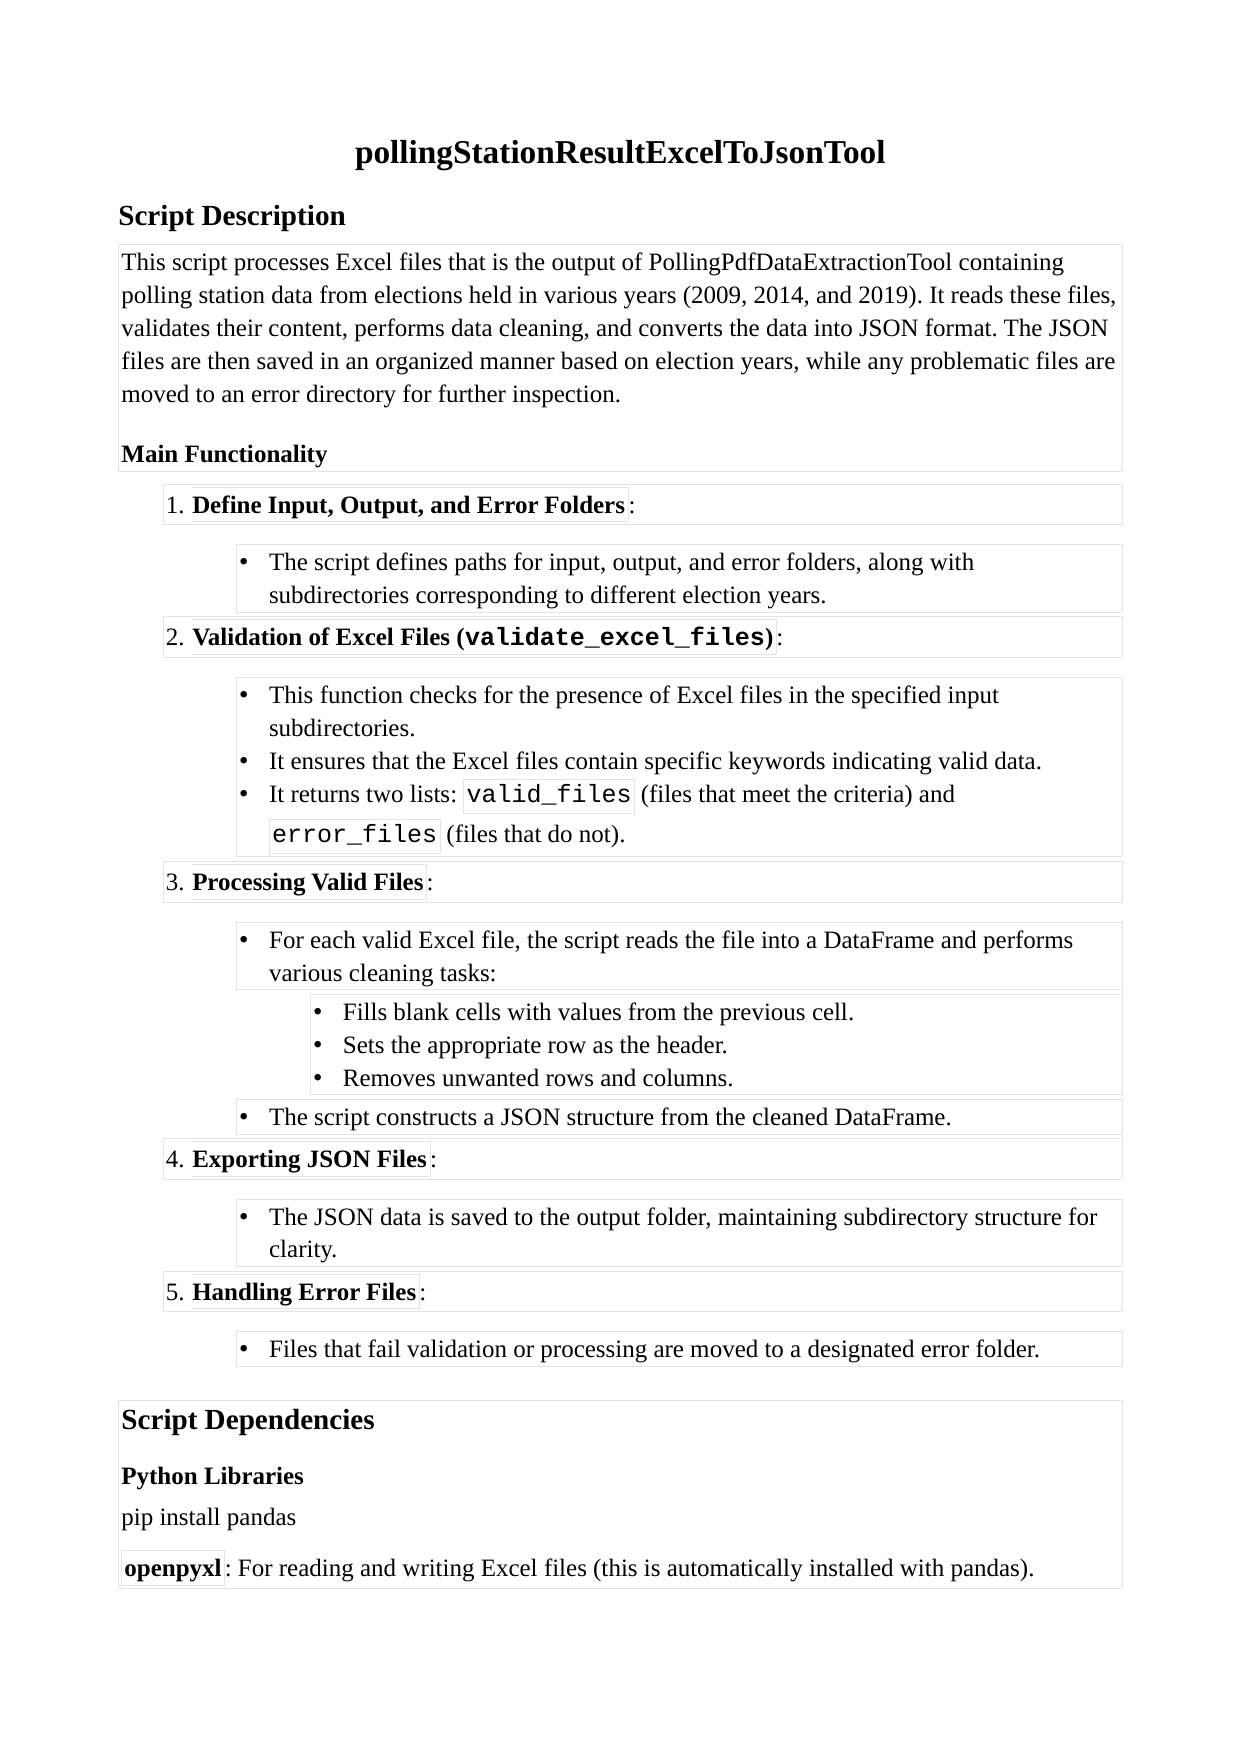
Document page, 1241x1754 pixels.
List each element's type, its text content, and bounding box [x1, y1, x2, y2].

list The script constructs a JSON structure from the cleaned DataFrame. [237, 1100, 1122, 1134]
list The JSON data is saved to the output folder, maintaining subdirectory structure for clarity. [237, 1200, 1122, 1266]
list Processing Valid Files: [164, 862, 1122, 902]
subtitle Python Libraries [119, 1458, 1122, 1490]
list Validation of Excel Files (validate_excel_files): [164, 617, 1122, 657]
list Define Input, Output, and Error Folders: [164, 485, 1122, 524]
list Exporting JSON Files: [164, 1139, 1122, 1179]
subtitle Script Description [118, 198, 1122, 232]
text openpyxl: For reading and writing Excel files (this is automatically installed with pandas). [119, 1547, 1122, 1588]
text pip install pandas [119, 1499, 1122, 1531]
list The script defines paths for input, output, and error folders, along with subdirectories corresponding to different election years. [237, 545, 1122, 612]
subtitle pollingStationResultExcelToJsonTool [118, 133, 1122, 171]
list Fills blank cells with values from the previous cell. [311, 995, 1122, 1026]
list It ensures that the Excel files contain specific keywords indicating valid data. [237, 743, 1122, 775]
list Files that fail validation or processing are moved to a designated error folder. [237, 1332, 1122, 1366]
list Sets the appropriate row as the header. [311, 1027, 1122, 1058]
list This function checks for the presence of Excel files in the specified input subdirectories. [237, 678, 1122, 742]
subtitle Main Functionality [119, 436, 1122, 471]
text This script processes Excel files that is the output of PollingPdfDataExtractionTool containing polling station data from elections held in various years (2009, 2014, and 2019). It reads these files, validates their content, performs data cleaning, and converts the data into JSON format. The JSON files are then saved in an organized manner based on election years, while any problematic files are moved to an error directory for further inspection. [119, 245, 1122, 408]
list Handling Error Files: [164, 1272, 1122, 1311]
subtitle Script Dependencies [119, 1401, 1122, 1436]
list It returns two lists: valid_files (files that meet the criteria) and error_files (files that do not). [237, 776, 1122, 856]
list Removes unwanted rows and columns. [311, 1060, 1122, 1094]
list For each valid Excel file, the script reads the file into a DataFrame and performs various cleaning tasks: [237, 923, 1122, 989]
